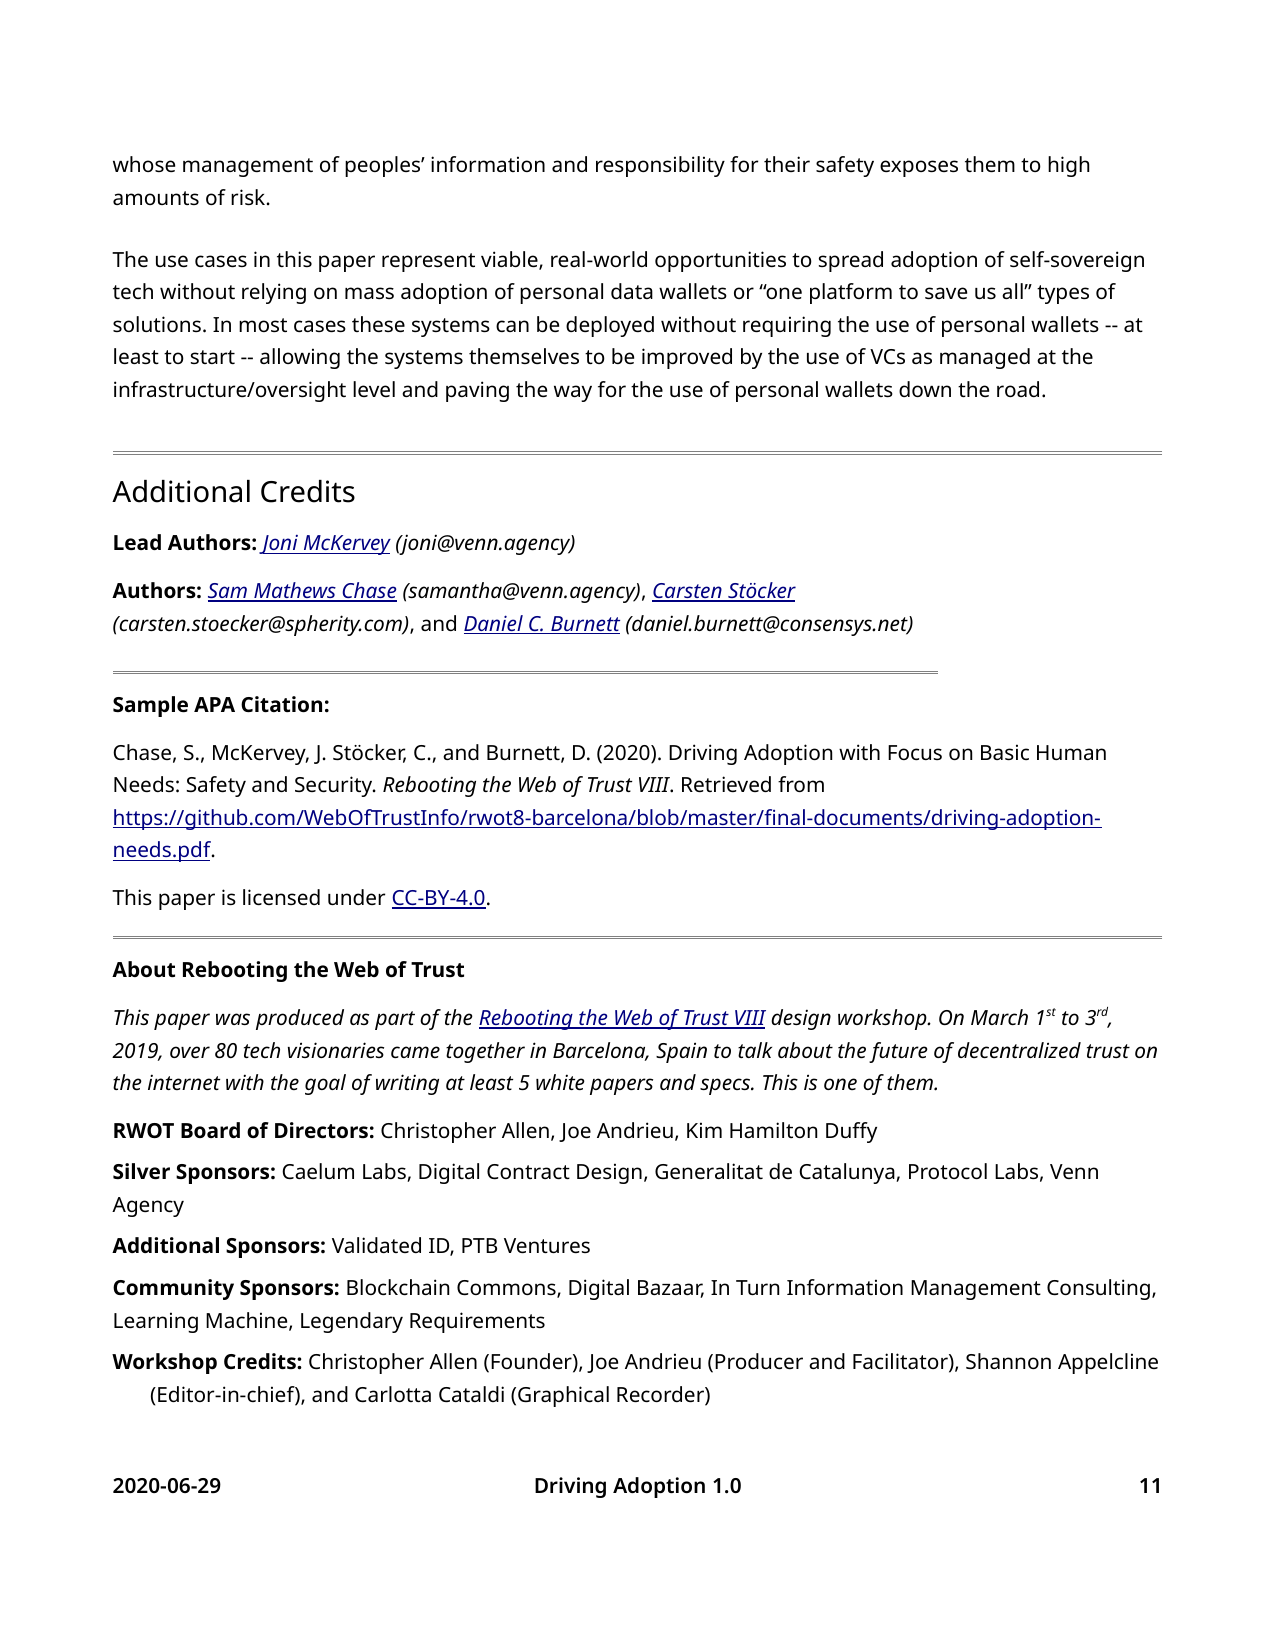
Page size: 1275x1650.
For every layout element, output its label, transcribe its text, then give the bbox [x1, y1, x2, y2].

text Lead Authors: Joni McKervey (joni@venn.agency) [112, 528, 938, 557]
text Community Sponsors: Blockchain Commons, Digital Bazaar, In Turn Information Management Consulting, Learning Machine, Legendary Requirements [112, 1273, 1162, 1334]
text Workshop Credits: Christopher Allen (Founder), Joe Andrieu (Producer and Facilitator), Shannon Appelcline (Editor-in-chief), and Carlotta Cataldi (Graphical Recorder) [112, 1347, 1162, 1408]
text Authors: Sam Mathews Chase (samantha@venn.agency), Carsten Stöcker (carsten.stoecker@spherity.com), and Daniel C. Burnett (daniel.burnett@consensys.net) [112, 576, 938, 637]
text This paper was produced as part of the Rebooting the Web of Trust VIII design workshop. On March 1st to 3rd, 2019, over 80 tech visionaries came together in Barcelona, Spain to talk about the future of decentralized trust on the internet with the goal of writing at least 5 white papers and specs. This is one of them. [112, 1003, 1162, 1097]
text Sample APA Citation: [112, 690, 938, 718]
text The use cases in this paper represent viable, real-world opportunities to spread adoption of self-sovereign tech without relying on mass adoption of personal data wallets or “one platform to save us all” types of solutions. In most cases these systems can be deployed without requiring the use of personal wallets -- at least to start -- allowing the systems themselves to be improved by the use of VCs as managed at the infrastructure/oversight level and paving the way for the use of personal wallets down the road. [112, 245, 1162, 403]
text Additional Credits [112, 471, 1162, 511]
text This paper is licensed under CC-BY-4.0. [112, 883, 1162, 912]
text RWOT Board of Directors: Christopher Allen, Joe Andrieu, Kim Hamilton Duffy [112, 1116, 1162, 1144]
subtitle About Rebooting the Web of Trust [112, 956, 1162, 984]
text Chase, S., McKervey, J. Stöcker, C., and Burnett, D. (2020). Driving Adoption with Focus on Basic Human Needs: Safety and Security. Rebooting the Web of Trust VIII. Retrieved from https://github.com/WebOfTrustInfo/rwot8-barcelona/blob/master/final-documents/driving-adoption-needs.pdf. [112, 738, 1162, 864]
text Silver Sponsors: Caelum Labs, Digital Contract Design, Generalitat de Catalunya, Protocol Labs, Venn Agency [112, 1157, 1162, 1218]
text whose management of peoples’ information and responsibility for their safety exposes them to high amounts of risk. [112, 150, 1162, 211]
text Additional Sponsors: Validated ID, PTB Ventures [112, 1232, 1162, 1260]
